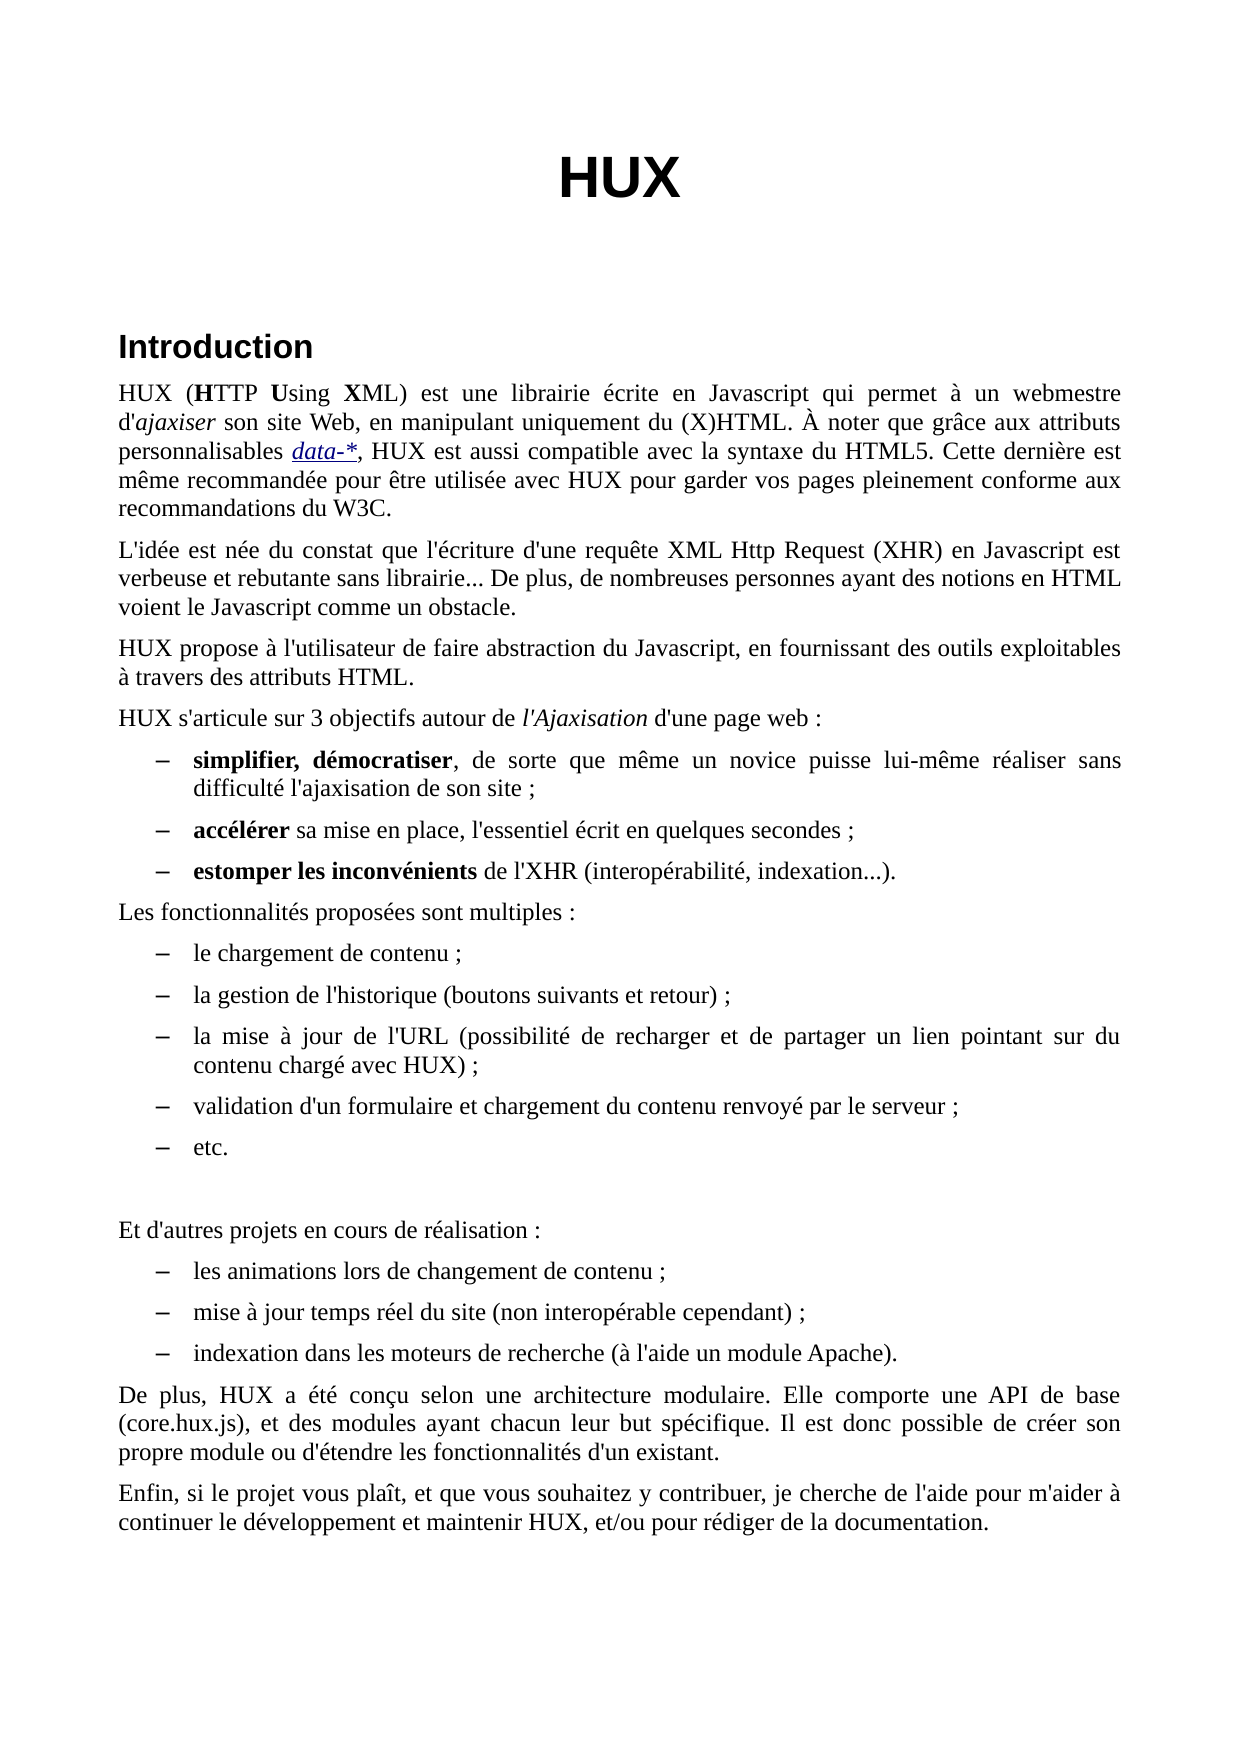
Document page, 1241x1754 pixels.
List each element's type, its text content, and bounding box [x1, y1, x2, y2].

list mise à jour temps réel du site (non interopérable cependant) ; [156, 1297, 1122, 1326]
text De plus, HUX a été conçu selon une architecture modulaire. Elle comporte une API de base (core.hux.js), et des modules ayant chacun leur but spécifique. Il est donc possible de créer son propre module ou d'étendre les fonctionnalités d'un existant. [118, 1380, 1122, 1466]
text HUX s'articule sur 3 objectifs autour de l'Ajaxisation d'une page web : [118, 703, 1122, 732]
text HUX propose à l'utilisateur de faire abstraction du Javascript, en fournissant des outils exploitables à travers des attributs HTML. [118, 633, 1122, 691]
text Et d'autres projets en cours de réalisation : [118, 1215, 1122, 1243]
text L'idée est née du constat que l'écriture d'une requête XML Http Request (XHR) en Javascript est verbeuse et rebutante sans librairie... De plus, de nombreuses personnes ayant des notions en HTML voient le Javascript comme un obstacle. [118, 535, 1122, 621]
list etc. [156, 1132, 1122, 1161]
list accélérer sa mise en place, l'essentiel écrit en quelques secondes ; [156, 815, 1122, 843]
list la mise à jour de l'URL (possibilité de recharger et de partager un lien pointant sur du contenu chargé avec HUX) ; [156, 1021, 1122, 1078]
list validation d'un formulaire et chargement du contenu renvoyé par le serveur ; [156, 1091, 1122, 1120]
list indexation dans les moteurs de recherche (à l'aide un module Apache). [156, 1338, 1122, 1367]
text Enfin, si le projet vous plaît, et que vous souhaitez y contribuer, je cherche de l'aide pour m'aider à continuer le développement et maintenir HUX, et/ou pour rédiger de la documentation. [118, 1478, 1122, 1536]
text HUX (HTTP Using XML) est une librairie écrite en Javascript qui permet à un webmestre d'ajaxiser son site Web, en manipulant uniquement du (X)HTML. À noter que grâce aux attributs personnalisables data-*, HUX est aussi compatible avec la syntaxe du HTML5. Cette dernière est même recommandée pour être utilisée avec HUX pour garder vos pages pleinement conforme aux recommandations du W3C. [118, 378, 1122, 522]
subtitle Introduction [118, 327, 1122, 366]
list les animations lors de changement de contenu ; [156, 1256, 1122, 1285]
subtitle HUX [118, 143, 1122, 210]
list le chargement de contenu ; [156, 938, 1122, 967]
list estomper les inconvénients de l'XHR (interopérabilité, indexation...). [156, 856, 1122, 885]
list la gestion de l'historique (boutons suivants et retour) ; [156, 980, 1122, 1008]
text Les fonctionnalités proposées sont multiples : [118, 897, 1122, 926]
list simplifier, démocratiser, de sorte que même un novice puisse lui-même réaliser sans difficulté l'ajaxisation de son site ; [156, 745, 1122, 802]
